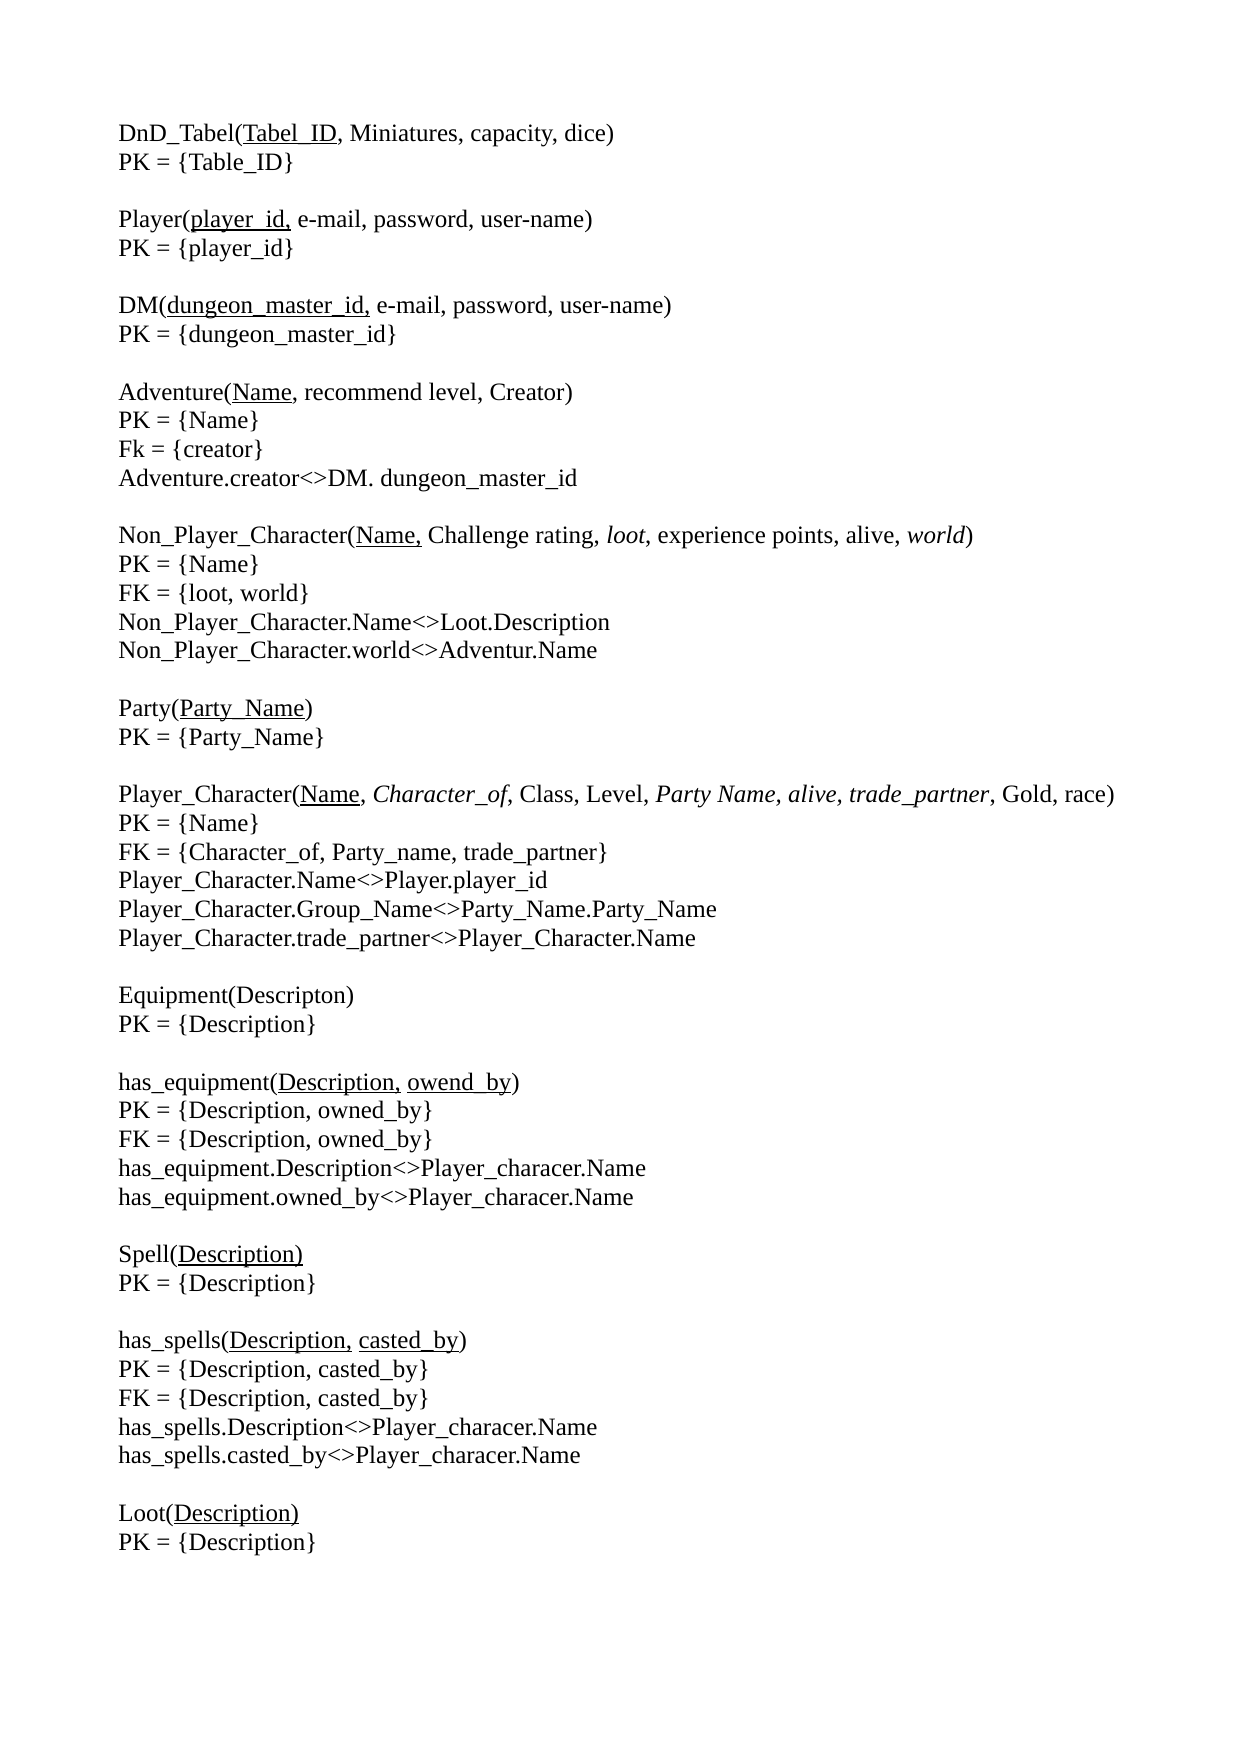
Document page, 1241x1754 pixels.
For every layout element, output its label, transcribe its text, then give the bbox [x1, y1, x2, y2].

text FK = {Description, casted_by} [118, 1383, 1122, 1412]
text Party(Party_Name) [118, 693, 1122, 722]
text Adventure.creator<>DM. dungeon_master_id [118, 463, 1122, 492]
text Equipment(Descripton) [118, 981, 1122, 1009]
text Non_Player_Character.Name<>Loot.Description [118, 607, 1122, 636]
text Player_Character.Group_Name<>Party_Name.Party_Name [118, 894, 1122, 923]
text DnD_Tabel(Tabel_ID, Miniatures, capacity, dice) [118, 118, 1122, 147]
text PK = {Description} [118, 1268, 1122, 1297]
text PK = {Description, owned_by} [118, 1096, 1122, 1124]
text has_spells.Description<>Player_characer.Name [118, 1412, 1122, 1441]
text PK = {Table_ID} [118, 147, 1122, 176]
text has_spells.casted_by<>Player_characer.Name [118, 1441, 1122, 1469]
text Non_Player_Character.world<>Adventur.Name [118, 636, 1122, 664]
text PK = {Description} [118, 1527, 1122, 1556]
text has_equipment.owned_by<>Player_characer.Name [118, 1182, 1122, 1211]
text Player_Character(Name, Character_of, Class, Level, Party Name, alive, trade_partner, Gold, race) [118, 779, 1122, 808]
text has_equipment.Description<>Player_characer.Name [118, 1153, 1122, 1182]
text Adventure(Name, recommend level, Creator) [118, 377, 1122, 406]
text PK = {dungeon_master_id} [118, 319, 1122, 348]
text PK = {Description, casted_by} [118, 1354, 1122, 1383]
text FK = {Character_of, Party_name, trade_partner} [118, 837, 1122, 866]
text FK = {Description, owned_by} [118, 1124, 1122, 1153]
text PK = {Name} [118, 808, 1122, 837]
text Fk = {creator} [118, 434, 1122, 463]
text FK = {loot, world} [118, 578, 1122, 607]
text has_equipment(Description, owend_by) [118, 1067, 1122, 1096]
text Loot(Description) [118, 1498, 1122, 1527]
text Player_Character.Name<>Player.player_id [118, 866, 1122, 894]
text Non_Player_Character(Name, Challenge rating, loot, experience points, alive, world) [118, 521, 1122, 549]
text Player(player_id, e-mail, password, user-name) [118, 204, 1122, 233]
text PK = {Description} [118, 1009, 1122, 1038]
text PK = {Name} [118, 406, 1122, 434]
text PK = {player_id} [118, 233, 1122, 262]
text PK = {Name} [118, 549, 1122, 578]
text DM(dungeon_master_id, e-mail, password, user-name) [118, 291, 1122, 319]
text PK = {Party_Name} [118, 722, 1122, 751]
text Spell(Description) [118, 1239, 1122, 1268]
text has_spells(Description, casted_by) [118, 1326, 1122, 1354]
text Player_Character.trade_partner<>Player_Character.Name [118, 923, 1122, 952]
